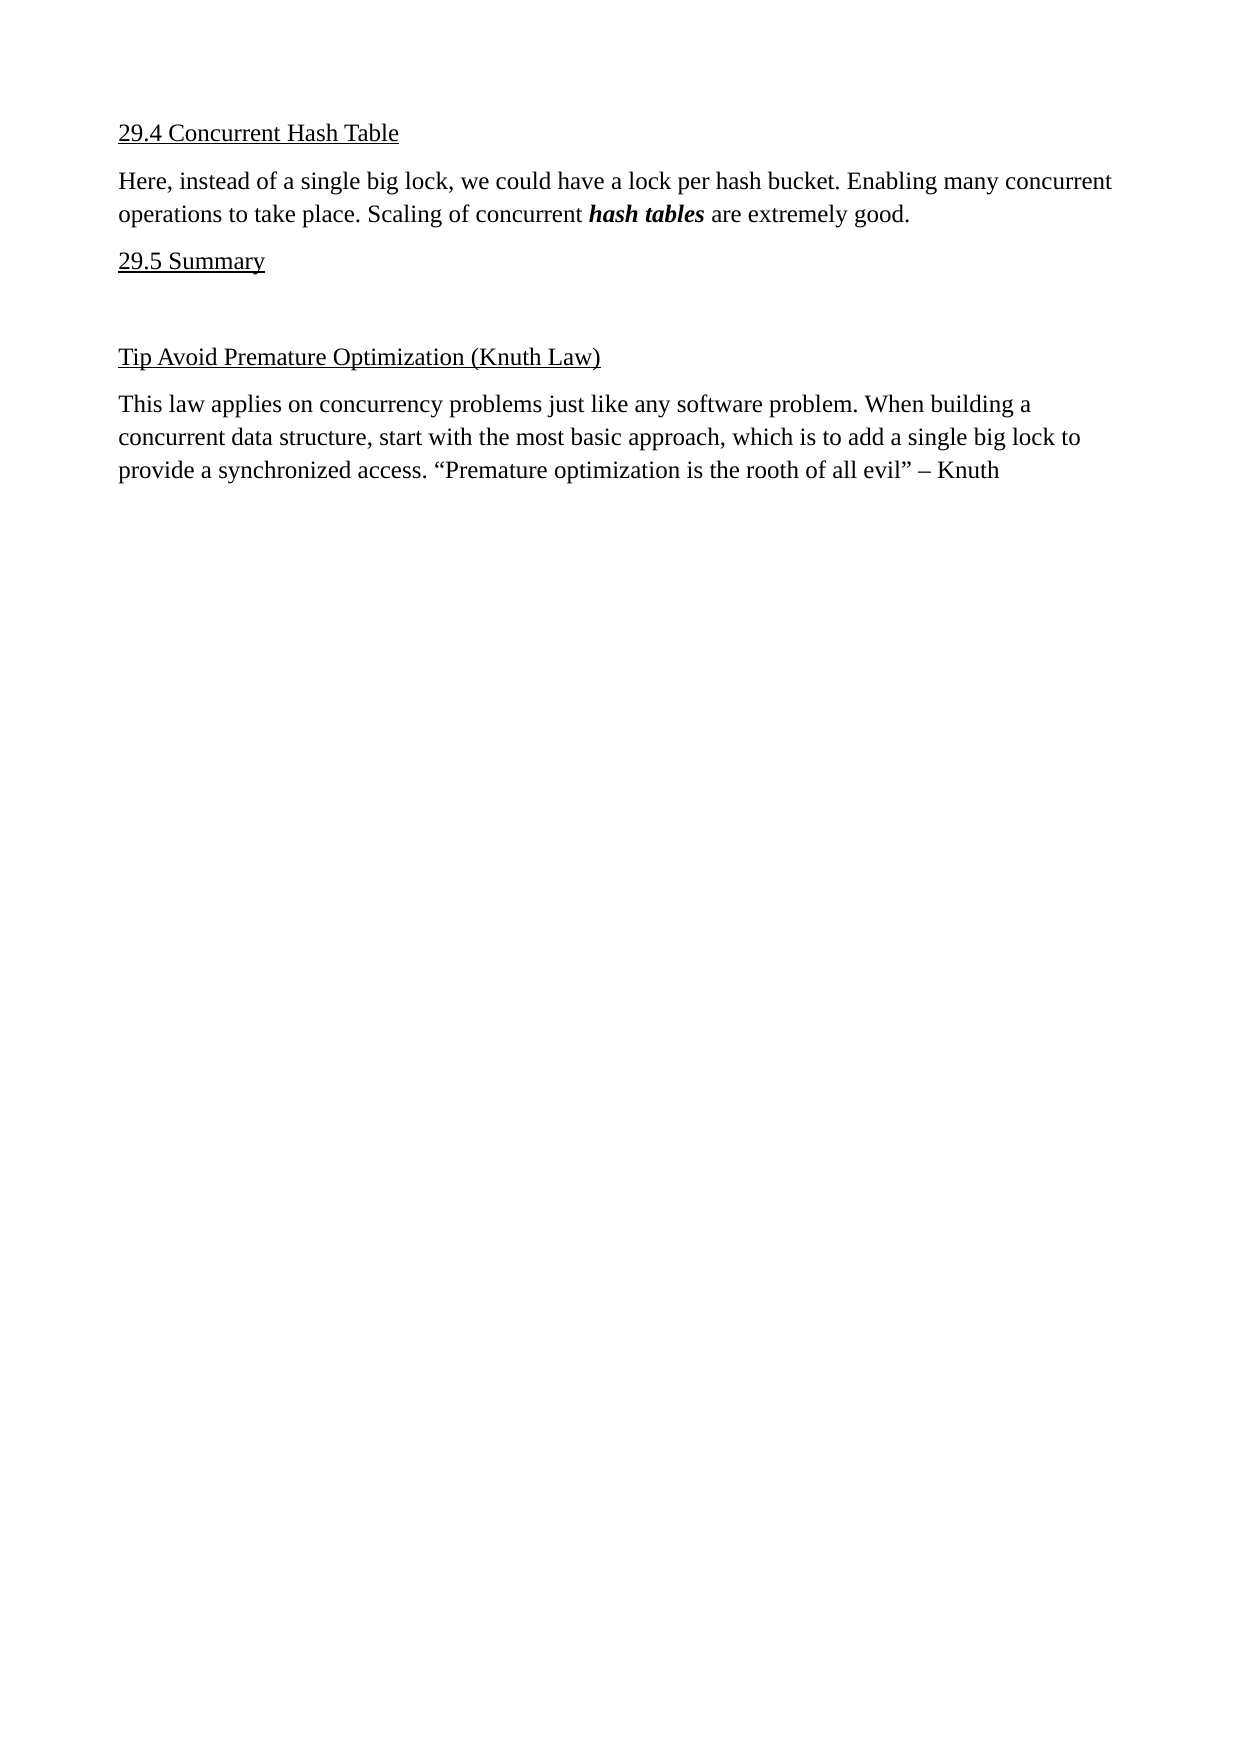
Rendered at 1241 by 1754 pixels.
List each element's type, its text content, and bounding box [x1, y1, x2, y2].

text 29.5 Summary [118, 246, 1122, 275]
text 29.4 Concurrent Hash Table [118, 118, 1122, 147]
text Tip Avoid Premature Optimization (Knuth Law) [118, 342, 1122, 370]
text This law applies on concurrency problems just like any software problem. When building a concurrent data structure, start with the most basic approach, which is to add a single big lock to provide a synchronized access. “Premature optimization is the rooth of all evil” – Knuth [118, 389, 1122, 484]
text Here, instead of a single big lock, we could have a lock per hash bucket. Enabling many concurrent operations to take place. Scaling of concurrent hash tables are extremely good. [118, 166, 1122, 227]
